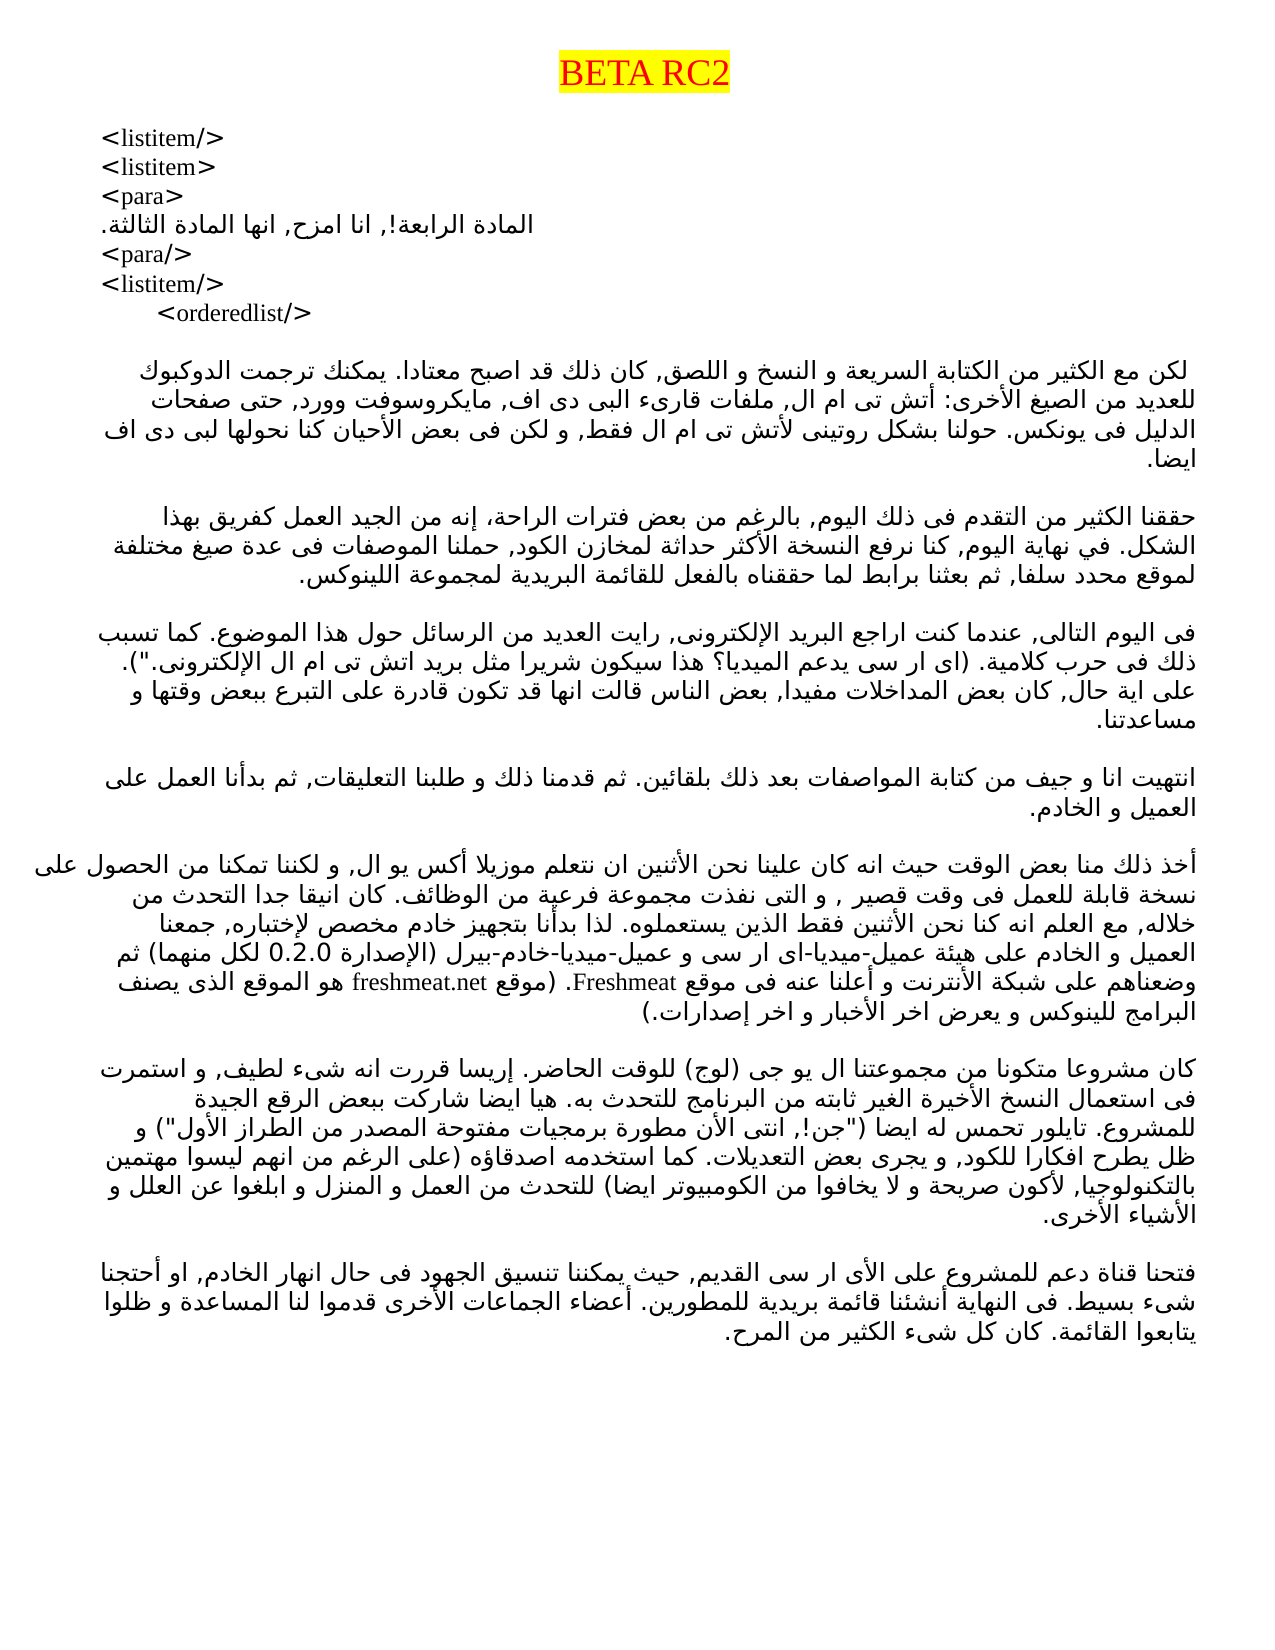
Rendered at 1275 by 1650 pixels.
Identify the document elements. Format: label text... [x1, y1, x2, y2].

text حققنا الكثير من التقدم فى ذلك اليوم, بالرغم من بعض فترات الراحة، إنه من الجيد العمل كفريق بهذا الشكل. في نهاية اليوم, كنا نرفع النسخة الأكثر حداثة لمخازن الكود, حملنا الموصفات فى عدة صيغ مختلفة لموقع محدد سلفا, ثم بعثنا برابط لما حققناه بالفعل‬ ‫للقائمة البريدية لمجموعة‬ ‫اللينوكس. [92, 502, 1197, 589]
text لكن مع الكثير من الكتابة السريعة و النسخ و اللصق, كان ذلك قد اصبح معتادا. يمكنك ترجمت الدوكبوك للعديد من الصيغ الأخرى: أتش تى ام ال, ملفات قارىء البى دى اف, مايكروسوفت وورد, حتى صفحات الدليل فى يونكس. حولنا بشكل روتينى لأتش تى ام ال فقط, و لكن فى بعض الأحيان كنا نحولها لبى دى اف ايضا. [92, 357, 1197, 473]
text <listitem> [92, 152, 1197, 181]
text </listitem> [92, 123, 1197, 152]
text </orderedlist> [92, 298, 1197, 327]
text <para> [92, 181, 1197, 210]
text كان مشروعا متكونا من مجموعتنا ال يو جى (لوج) للوقت الحاضر. إريسا قررت انه شىء لطيف, و استمرت فى استعمال النسخ الأخيرة الغير ثابته من البرنامج للتحدث به. هيا ايضا شاركت ببعض الرقع الجيدة للمشروع. تايلور تحمس له ايضا ("جن!, انتى الأن مطورة برمجيات مفتوحة المصدر من الطراز الأول") و ظل يطرح افكارا للكود, و يجرى بعض التعديلات. كما استخدمه اصدقاؤه (على الرغم من انهم ليسوا مهتمين بالتكنولوجيا, لأكون صريحة و لا يخافوا من الكومبيوتر ايضا) للتحدث من العمل و المنزل و ابلغوا عن العلل و الأشياء الأخرى. [92, 1054, 1197, 1229]
text انتهيت انا و جيف من كتابة المواصفات بعد ذلك بلقائين. ثم قدمنا ذلك و طلبنا التعليقات, ثم بدأنا العمل على العميل و الخادم. [92, 764, 1197, 822]
text فتحنا قناة دعم للمشروع على الأى ار سى القديم, حيث يمكننا تنسيق الجهود فى حال انهار الخادم, او أحتجنا شىء بسيط. فى النهاية أنشئنا قائمة بريدية للمطورين. أعضاء الجماعات الأخرى قدموا لنا المساعدة و ظلوا يتابعوا القائمة. كان كل شىء الكثير من المرح. [92, 1258, 1197, 1346]
text </para> [92, 239, 1197, 269]
text </listitem> [92, 269, 1197, 298]
text أ‫خذ ذلك منا بعض الوقت حيث انه كان علينا نحن الأثنين ان نتعلم موزيلا أكس يو ال, و لكننا تمكنا من الحصول على نسخة قابلة للعمل فى وقت قصير‬, و التى نفذت مجموعة فرعية من الوظائف. كان انيقا جدا التحدث من خلاله, مع العلم انه كنا نحن الأثنين فقط الذين يستعملوه. لذا بدأنا بتجهيز خادم مخصص لإختباره, جمعنا العميل و الخادم على هيئة عميل-ميديا-اى ار سى و عميل-ميديا-خادم-بيرل (الإصدارة 0.2.0 لكل منهما) ثم وضعناهم على شبكة الأنترنت و أعلنا عنه فى موقع Freshmeat. (موقع freshmeat.net هو الموقع الذى يصنف البرامج للينوكس و يعرض اخر الأخبار و اخر إصدارات.) [92, 851, 1197, 1026]
text فى اليوم التالى, عندما كنت اراجع البريد الإلكترونى, رايت العديد من الرسائل حول هذا الموضوع. كما تسبب ذلك فى حرب كلامية. (اى ار سى يدعم الميديا؟ هذا سيكون شريرا مثل بريد اتش تى ام ال الإلكترونى."). على اية حال, كان بعض المداخلات مفيدا, بعض الناس قالت انها قد تكون قادرة على التبرع ببعض وقتها و مساعدتنا. [92, 618, 1197, 735]
text المادة الرابعة!, انا امزح, انها المادة الثالثة. [92, 210, 1197, 239]
